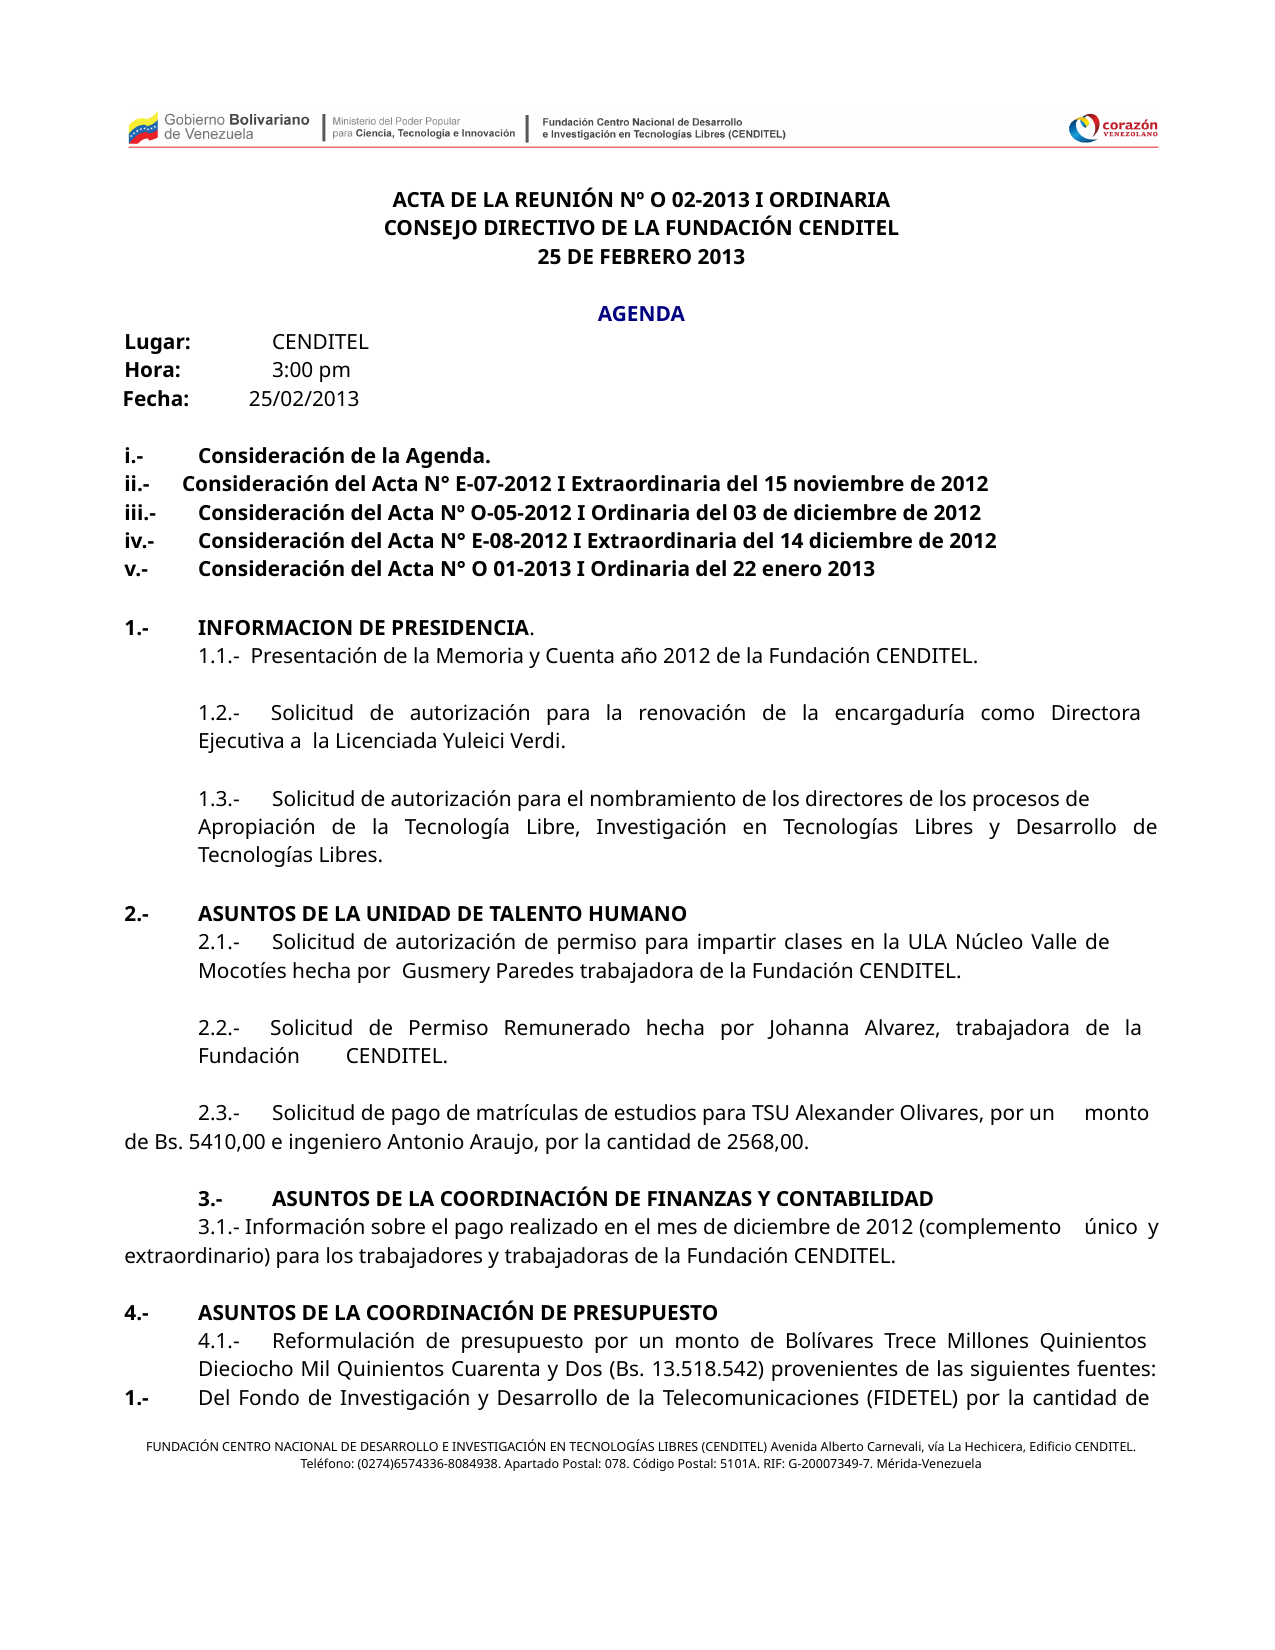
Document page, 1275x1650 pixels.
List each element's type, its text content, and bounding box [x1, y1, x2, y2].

text 1.2.- Solicitud de autorización para la renovación de la encargaduría como Directora Ejecutiva a la Licenciada Yuleici Verdi. [124, 698, 1158, 755]
text CONSEJO DIRECTIVO DE LA FUNDACIÓN CENDITEL [124, 213, 1158, 242]
text i.- Consideración de la Agenda. [124, 441, 1158, 469]
text Hora: 3:00 pm [124, 356, 1158, 384]
text iii.- Consideración del Acta Nº O-05-2012 I Ordinaria del 03 de diciembre de 2012 [124, 498, 1158, 526]
subtitle AGENDA [124, 299, 1158, 327]
text 1.1.- Presentación de la Memoria y Cuenta año 2012 de la Fundación CENDITEL. [124, 641, 1158, 670]
text 2.3.- Solicitud de pago de matrículas de estudios para TSU Alexander Olivares, por un monto de Bs. 5410,00 e ingeniero Antonio Araujo, por la cantidad de 2568,00. [124, 1098, 1158, 1155]
text 4.- ASUNTOS DE LA COORDINACIÓN DE PRESUPUESTO [124, 1298, 1158, 1326]
text 2.2.- Solicitud de Permiso Remunerado hecha por Johanna Alvarez, trabajadora de la Fundación CENDITEL. [124, 1013, 1158, 1070]
text Lugar: CENDITEL [124, 327, 1158, 356]
text v.- Consideración del Acta N° O 01-2013 I Ordinaria del 22 enero 2013 [124, 554, 1158, 583]
text ii.- Consideración del Acta N° E-07-2012 I Extraordinaria del 15 noviembre de 2012 [124, 469, 1158, 498]
text iv.- Consideración del Acta N° E-08-2012 I Extraordinaria del 14 diciembre de 2012 [124, 526, 1158, 554]
text 3.1.- Información sobre el pago realizado en el mes de diciembre de 2012 (complemento único y extraordinario) para los trabajadores y trabajadoras de la Fundación CENDITEL. [124, 1212, 1158, 1269]
text Fecha: 25/02/2013 [122, 384, 1158, 412]
text 4.1.- Reformulación de presupuesto por un monto de Bolívares Trece Millones Quinientos Dieciocho Mil Quinientos Cuarenta y Dos (Bs. 13.518.542) provenientes de las siguientes fuentes: 1.- Del Fondo de Investigación y Desarrollo de la Telecomunicaciones (FIDETEL) por la cantidad de [124, 1326, 1158, 1411]
picture [128, 106, 1159, 148]
text 3.- ASUNTOS DE LA COORDINACIÓN DE FINANZAS Y CONTABILIDAD [124, 1184, 1158, 1212]
text 2.- ASUNTOS DE LA UNIDAD DE TALENTO HUMANO [124, 899, 1158, 927]
text 1.- INFORMACION DE PRESIDENCIA. [124, 613, 1158, 641]
text Apropiación de la Tecnología Libre, Investigación en Tecnologías Libres y Desarrollo de Tecnologías Libres. [124, 812, 1158, 869]
text 2.1.- Solicitud de autorización de permiso para impartir clases en la ULA Núcleo Valle de Mocotíes hecha por Gusmery Paredes trabajadora de la Fundación CENDITEL. [124, 927, 1158, 984]
text ACTA DE LA REUNIÓN Nº O 02-2013 I ORDINARIA [124, 185, 1158, 213]
text 1.3.- Solicitud de autorización para el nombramiento de los directores de los procesos de [124, 784, 1158, 812]
text 25 DE FEBRERO 2013 [124, 242, 1158, 270]
